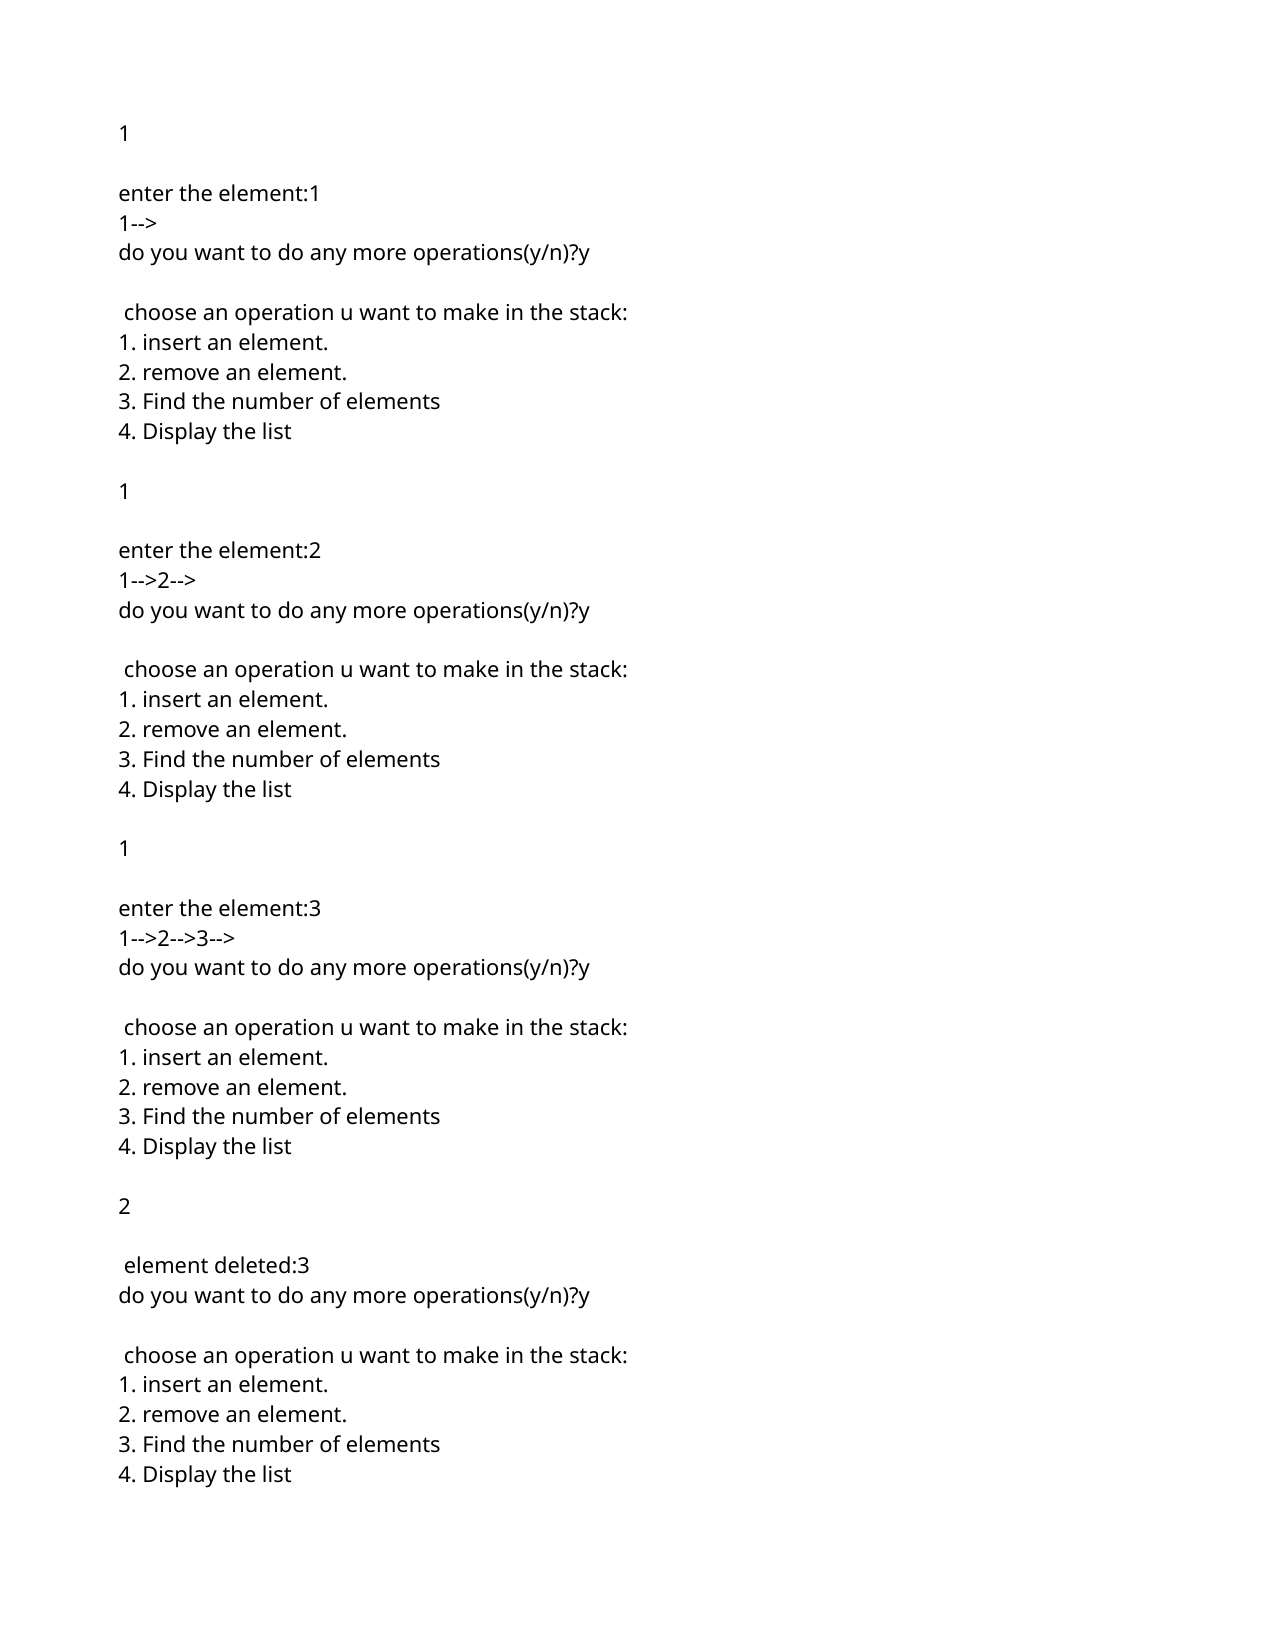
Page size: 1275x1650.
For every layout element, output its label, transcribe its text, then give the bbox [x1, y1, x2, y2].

text choose an operation u want to make in the stack: [118, 654, 1157, 684]
text 2. remove an element. [118, 1071, 1157, 1101]
text 2. remove an element. [118, 1399, 1157, 1429]
text 1-->2--> [118, 565, 1157, 595]
text 1. insert an element. [118, 327, 1157, 356]
text 2. remove an element. [118, 356, 1157, 386]
text 1. insert an element. [118, 1042, 1157, 1071]
text 1. insert an element. [118, 1369, 1157, 1399]
text enter the element:1 [118, 178, 1157, 207]
text 1 [118, 118, 1157, 148]
text enter the element:3 [118, 893, 1157, 922]
text do you want to do any more operations(y/n)?y [118, 237, 1157, 267]
text 4. Display the list [118, 1131, 1157, 1161]
text 4. Display the list [118, 416, 1157, 446]
text 4. Display the list [118, 773, 1157, 803]
text 3. Find the number of elements [118, 744, 1157, 773]
text element deleted:3 [118, 1250, 1157, 1280]
text choose an operation u want to make in the stack: [118, 297, 1157, 327]
text 1--> [118, 207, 1157, 237]
text do you want to do any more operations(y/n)?y [118, 1280, 1157, 1310]
text 1 [118, 476, 1157, 505]
text choose an operation u want to make in the stack: [118, 1339, 1157, 1369]
text do you want to do any more operations(y/n)?y [118, 595, 1157, 624]
text 1-->2-->3--> [118, 922, 1157, 952]
text 2 [118, 1191, 1157, 1220]
text 2. remove an element. [118, 714, 1157, 744]
text 3. Find the number of elements [118, 1429, 1157, 1459]
text 4. Display the list [118, 1459, 1157, 1488]
text 1 [118, 833, 1157, 863]
text 3. Find the number of elements [118, 1101, 1157, 1131]
text 1. insert an element. [118, 684, 1157, 714]
text 3. Find the number of elements [118, 386, 1157, 416]
text do you want to do any more operations(y/n)?y [118, 952, 1157, 982]
text enter the element:2 [118, 535, 1157, 565]
text choose an operation u want to make in the stack: [118, 1012, 1157, 1042]
